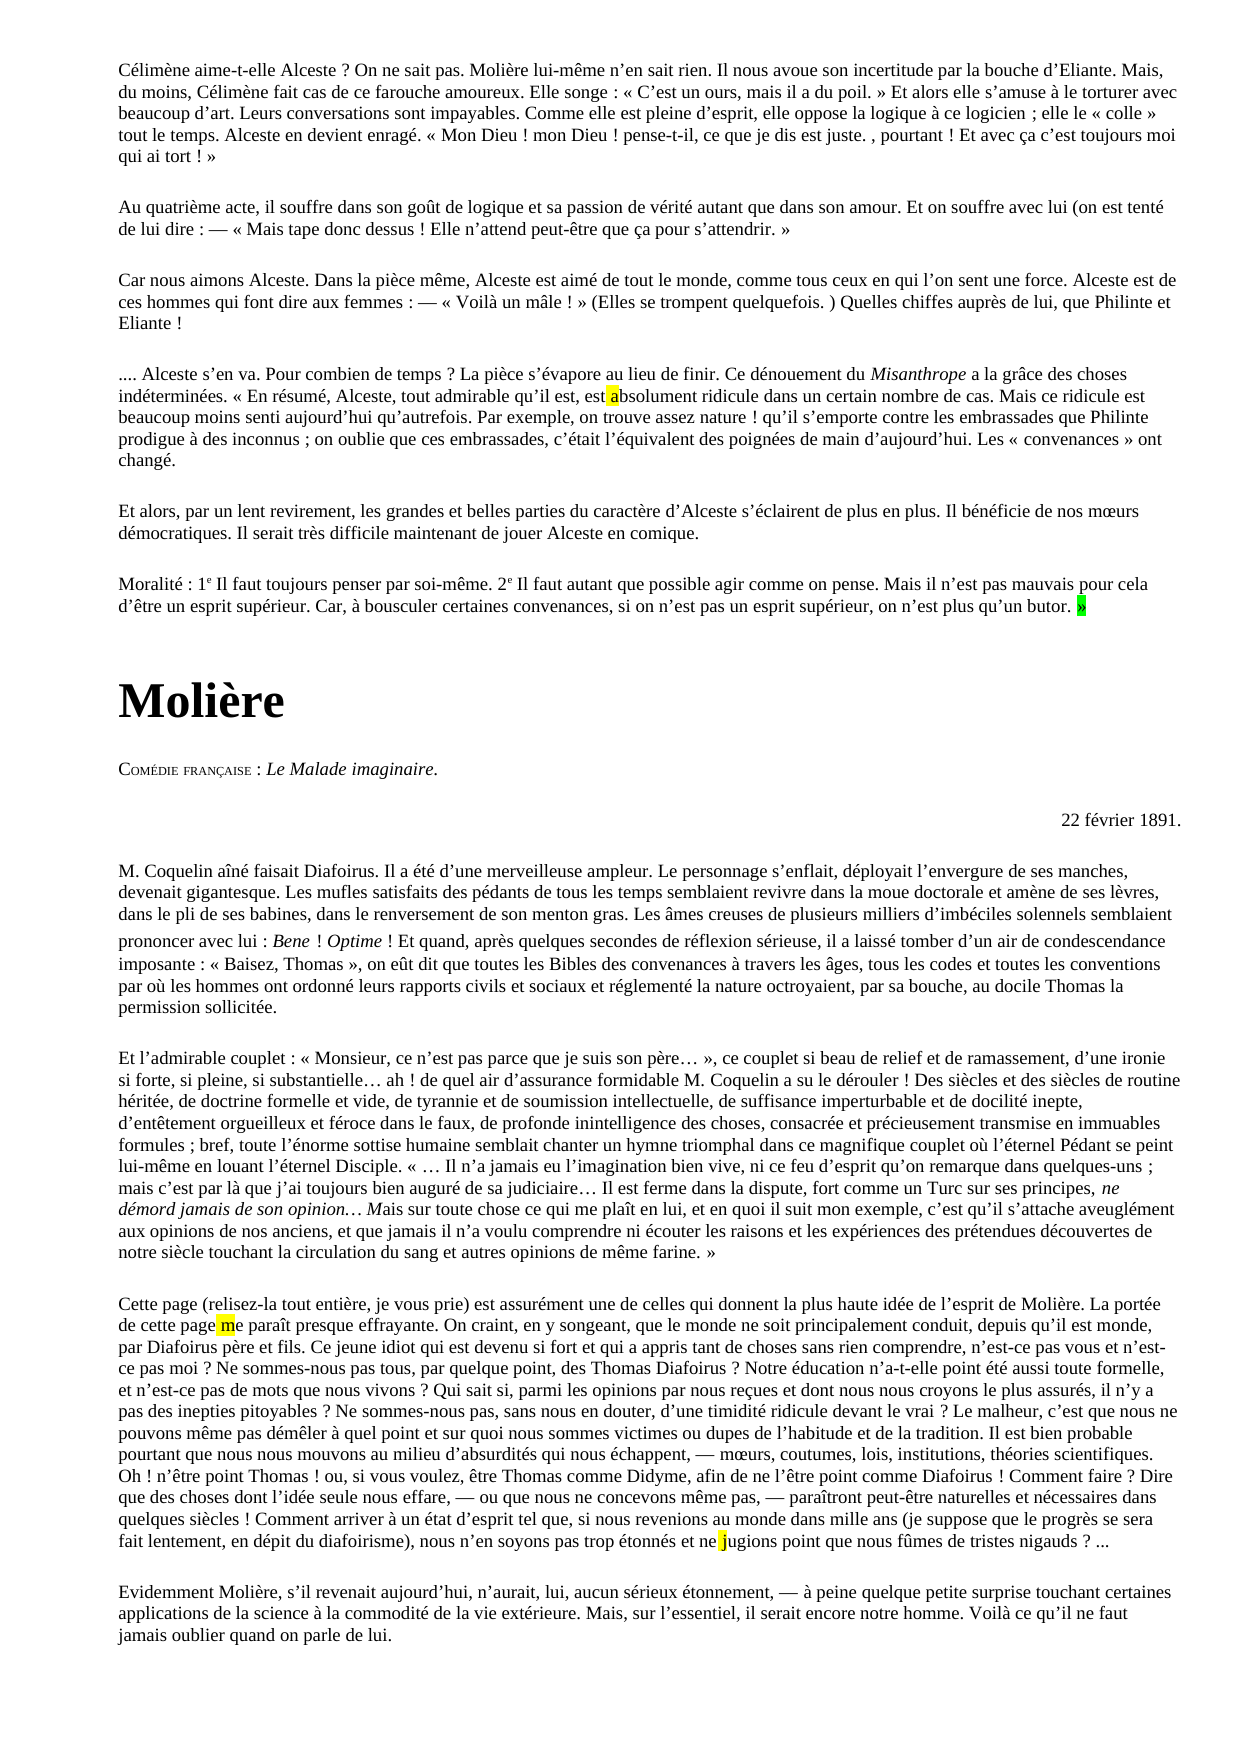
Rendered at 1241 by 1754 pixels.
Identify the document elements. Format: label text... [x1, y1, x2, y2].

text .... Alceste s’en va. Pour combien de temps ? La pièce s’évapore au lieu de finir. Ce dénouement du Misanthrope a la grâce des choses indéterminées. « En résumé, Alceste, tout admirable qu’il est, est absolument ridicule dans un certain nombre de cas. Mais ce ridicule est beaucoup moins senti aujourd’hui qu’autrefois. Par exemple, on trouve assez nature ! qu’il s’emporte contre les embrassades que Philinte prodigue à des inconnus ; on oublie que ces embrassades, c’était l’équivalent des poignées de main d’aujourd’hui. Les « convenances » ont changé. [118, 363, 1181, 471]
text 22 février 1891. [118, 809, 1181, 830]
text Moralité : 1e Il faut toujours penser par soi-même. 2e Il faut autant que possible agir comme on pense. Mais il n’est pas mauvais pour cela d’être un esprit supérieur. Car, à bousculer certaines convenances, si on n’est pas un esprit supérieur, on n’est plus qu’un butor. » [118, 573, 1181, 616]
text Célimène aime-t-elle Alceste ? On ne sait pas. Molière lui-même n’en sait rien. Il nous avoue son incertitude par la bouche d’Eliante. Mais, du moins, Célimène fait cas de ce farouche amoureux. Elle songe : « C’est un ours, mais il a du poil. » Et alors elle s’amuse à le torturer avec beaucoup d’art. Leurs conversations sont impayables. Comme elle est pleine d’esprit, elle oppose la logique à ce logicien ; elle le « colle » tout le temps. Alceste en devient enragé. « Mon Dieu ! mon Dieu ! pense-t-il, ce que je dis est juste. , pourtant ! Et avec ça c’est toujours moi qui ai tort ! » [118, 59, 1181, 167]
text Evidemment Molière, s’il revenait aujourd’hui, n’aurait, lui, aucun sérieux étonnement, — à peine quelque petite surprise touchant certaines applications de la science à la commodité de la vie extérieure. Mais, sur l’essentiel, il serait encore notre homme. Voilà ce qu’il ne faut jamais oublier quand on parle de lui. [118, 1581, 1181, 1645]
text Au quatrième acte, il souffre dans son goût de logique et sa passion de vérité autant que dans son amour. Et on souffre avec lui (on est tenté de lui dire : — « Mais tape donc dessus ! Elle n’attend peut-être que ça pour s’attendrir. » [118, 196, 1181, 239]
text Car nous aimons Alceste. Dans la pièce même, Alceste est aimé de tout le monde, comme tous ceux en qui l’on sent une force. Alceste est de ces hommes qui font dire aux femmes : — « Voilà un mâle ! » (Elles se trompent quelquefois. ) Quelles chiffes auprès de lui, que Philinte et Eliante ! [118, 269, 1181, 334]
text Cette page (relisez-la tout entière, je vous prie) est assurément une de celles qui donnent la plus haute idée de l’esprit de Molière. La portée de cette page me paraît presque effrayante. On craint, en y songeant, que le monde ne soit principalement conduit, depuis qu’il est monde, par Diafoirus père et fils. Ce jeune idiot qui est devenu si fort et qui a appris tant de choses sans rien comprendre, n’est-ce pas vous et n’est-ce pas moi ? Ne sommes-nous pas tous, par quelque point, des Thomas Diafoirus ? Notre éducation n’a-t-elle point été aussi toute formelle, et n’est-ce pas de mots que nous vivons ? Qui sait si, parmi les opinions par nous reçues et dont nous nous croyons le plus assurés, il n’y a pas des inepties pitoyables ? Ne sommes-nous pas, sans nous en douter, d’une timidité ridicule devant le vrai ? Le malheur, c’est que nous ne pouvons même pas démêler à quel point et sur quoi nous sommes victimes ou dupes de l’habitude et de la tradition. Il est bien probable pourtant que nous nous mouvons au milieu d’absurdités qui nous échappent, — mœurs, coutumes, lois, institutions, théories scientifiques. Oh ! n’être point Thomas ! ou, si vous voulez, être Thomas comme Didyme, afin de ne l’être point comme Diafoirus ! Comment faire ? Dire que des choses dont l’idée seule nous effare, — ou que nous ne concevons même pas, — paraîtront peut-être naturelles et nécessaires dans quelques siècles ! Comment arriver à un état d’esprit tel que, si nous revenions au monde dans mille ans (je suppose que le progrès se sera fait lentement, en dépit du diafoirisme), nous n’en soyons pas trop étonnés et ne jugions point que nous fûmes de tristes nigauds ? ... [118, 1292, 1181, 1551]
subtitle MOLIÈRE [118, 671, 1181, 728]
text Et alors, par un lent revirement, les grandes et belles parties du caractère d’Alceste s’éclairent de plus en plus. Il bénéficie de nos mœurs démocratiques. Il serait très difficile maintenant de jouer Alceste en comique. [118, 500, 1181, 543]
text M. Coquelin aîné faisait Diafoirus. Il a été d’une merveilleuse ampleur. Le personnage s’enflait, déployait l’envergure de ses manches, devenait gigantesque. Les mufles satisfaits des pédants de tous les temps semblaient revivre dans la moue doctorale et amène de ses lèvres, dans le pli de ses babines, dans le renversement de son menton gras. Les âmes creuses de plusieurs milliers d’imbéciles solennels semblaient prononcer avec lui : Bene ! Optime ! Et quand, après quelques secondes de réflexion sérieuse, il a laissé tomber d’un air de condescendance imposante : « Baisez, Thomas », on eût dit que toutes les Bibles des convenances à travers les âges, tous les codes et toutes les conventions par où les hommes ont ordonné leurs rapports civils et sociaux et réglementé la nature octroyaient, par sa bouche, au docile Thomas la permission sollicitée. [118, 860, 1181, 1018]
text Et l’admirable couplet : « Monsieur, ce n’est pas parce que je suis son père… », ce couplet si beau de relief et de ramassement, d’une ironie si forte, si pleine, si substantielle… ah ! de quel air d’assurance formidable M. Coquelin a su le dérouler ! Des siècles et des siècles de routine héritée, de doctrine formelle et vide, de tyrannie et de soumission intellectuelle, de suffisance imperturbable et de docilité inepte, d’entêtement orgueilleux et féroce dans le faux, de profonde inintelligence des choses, consacrée et précieusement transmise en immuables formules ; bref, toute l’énorme sottise humaine semblait chanter un hymne triomphal dans ce magnifique couplet où l’éternel Pédant se peint lui-même en louant l’éternel Disciple. « … Il n’a jamais eu l’imagination bien vive, ni ce feu d’esprit qu’on remarque dans quelques-uns ; mais c’est par là que j’ai toujours bien auguré de sa judiciaire… Il est ferme dans la dispute, fort comme un Turc sur ses principes, ne démord jamais de son opinion… Mais sur toute chose ce qui me plaît en lui, et en quoi il suit mon exemple, c’est qu’il s’attache aveuglément aux opinions de nos anciens, et que jamais il n’a voulu comprendre ni écouter les raisons et les expériences des prétendues découvertes de notre siècle touchant la circulation du sang et autres opinions de même farine. » [118, 1047, 1181, 1263]
text Comédie française : Le Malade imaginaire. [118, 758, 1181, 779]
